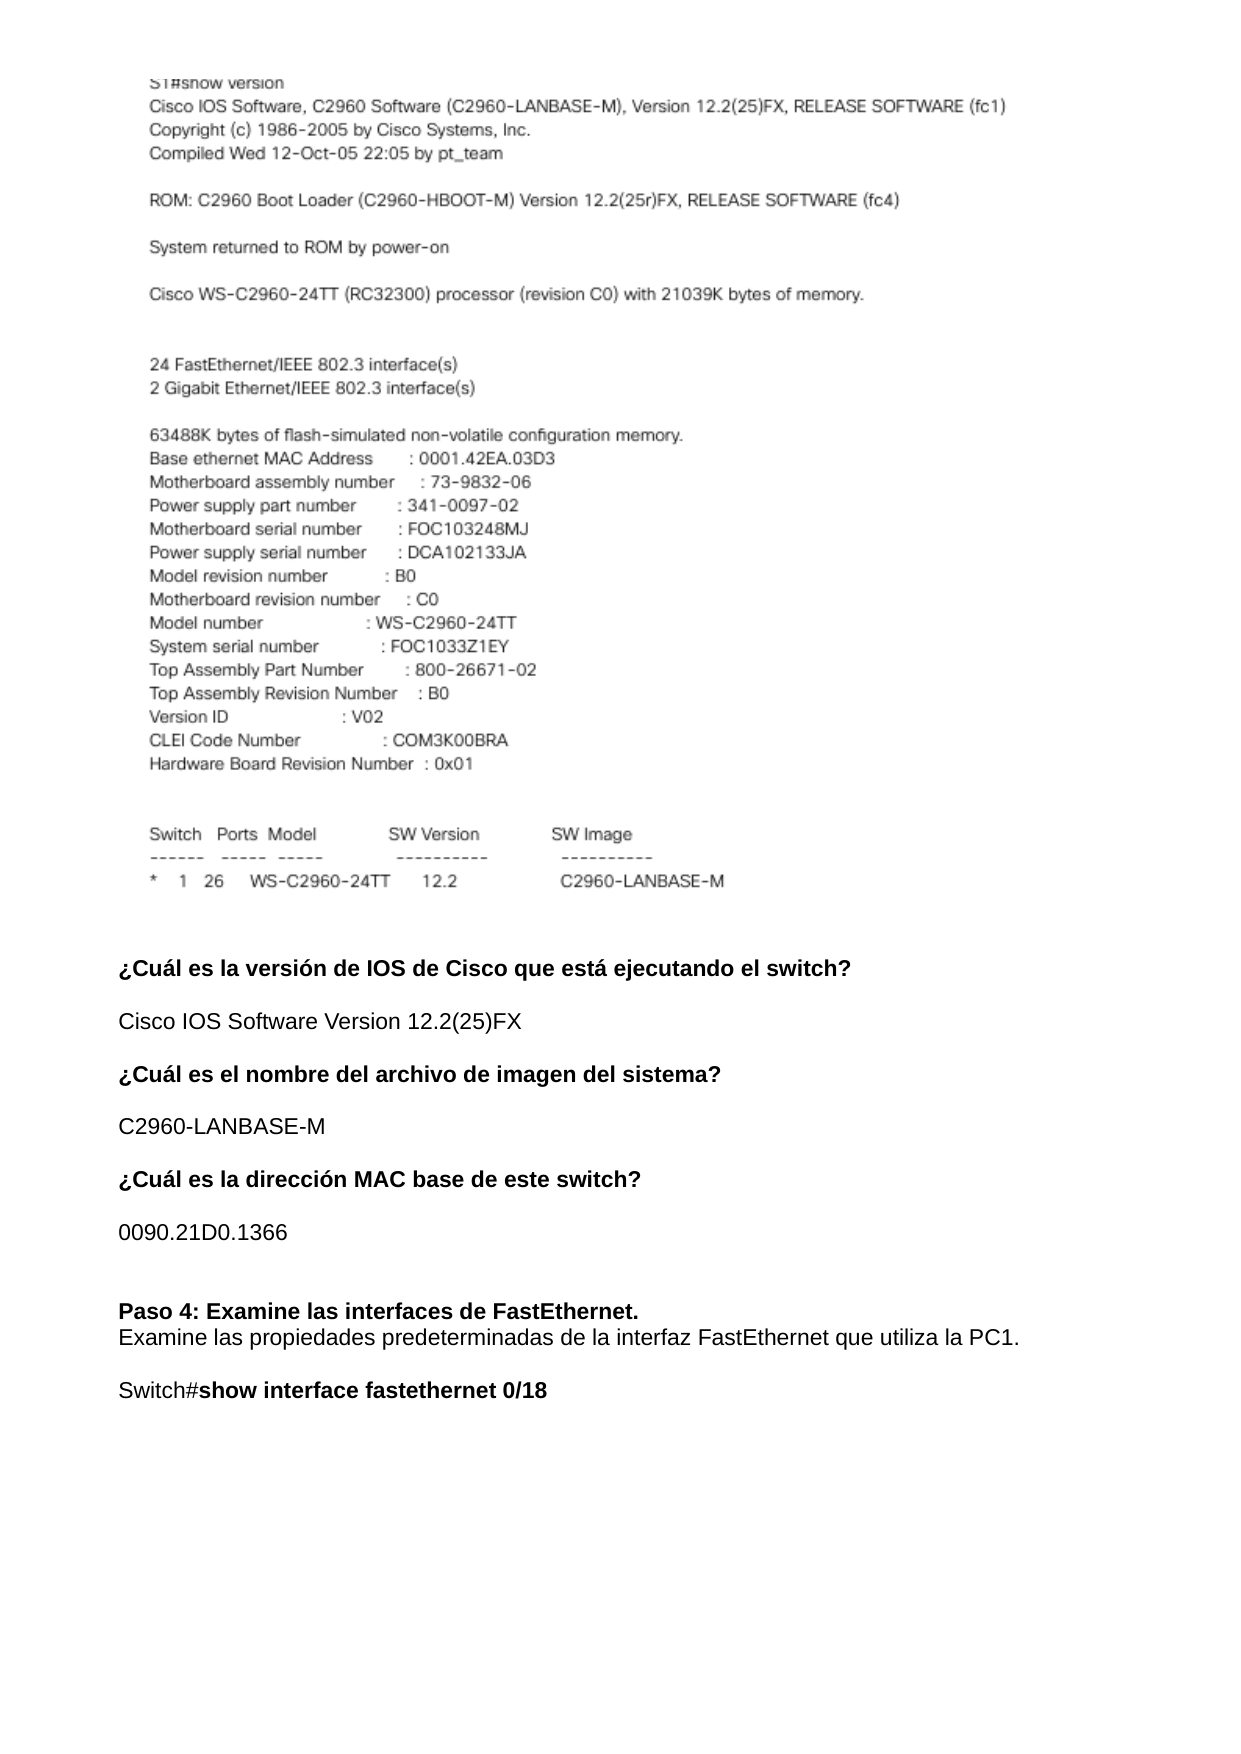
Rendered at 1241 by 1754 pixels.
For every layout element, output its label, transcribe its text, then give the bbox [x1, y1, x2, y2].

text ¿Cuál es la versión de IOS de Cisco que está ejecutando el switch? [118, 955, 1122, 982]
text Cisco IOS Software Version 12.2(25)FX [118, 1008, 1122, 1034]
text Switch#show interface fastethernet 0/18 [118, 1377, 1122, 1403]
picture [145, 79, 1036, 903]
text Paso 4: Examine las interfaces de FastEthernet. [118, 1298, 1122, 1324]
text ¿Cuál es el nombre del archivo de imagen del sistema? [118, 1061, 1122, 1087]
text Examine las propiedades predeterminadas de la interfaz FastEthernet que utiliza la PC1. [118, 1324, 1122, 1351]
text C2960-LANBASE-M [118, 1113, 1122, 1140]
text 0090.21D0.1366 [118, 1219, 1122, 1245]
text ¿Cuál es la dirección MAC base de este switch? [118, 1166, 1122, 1192]
